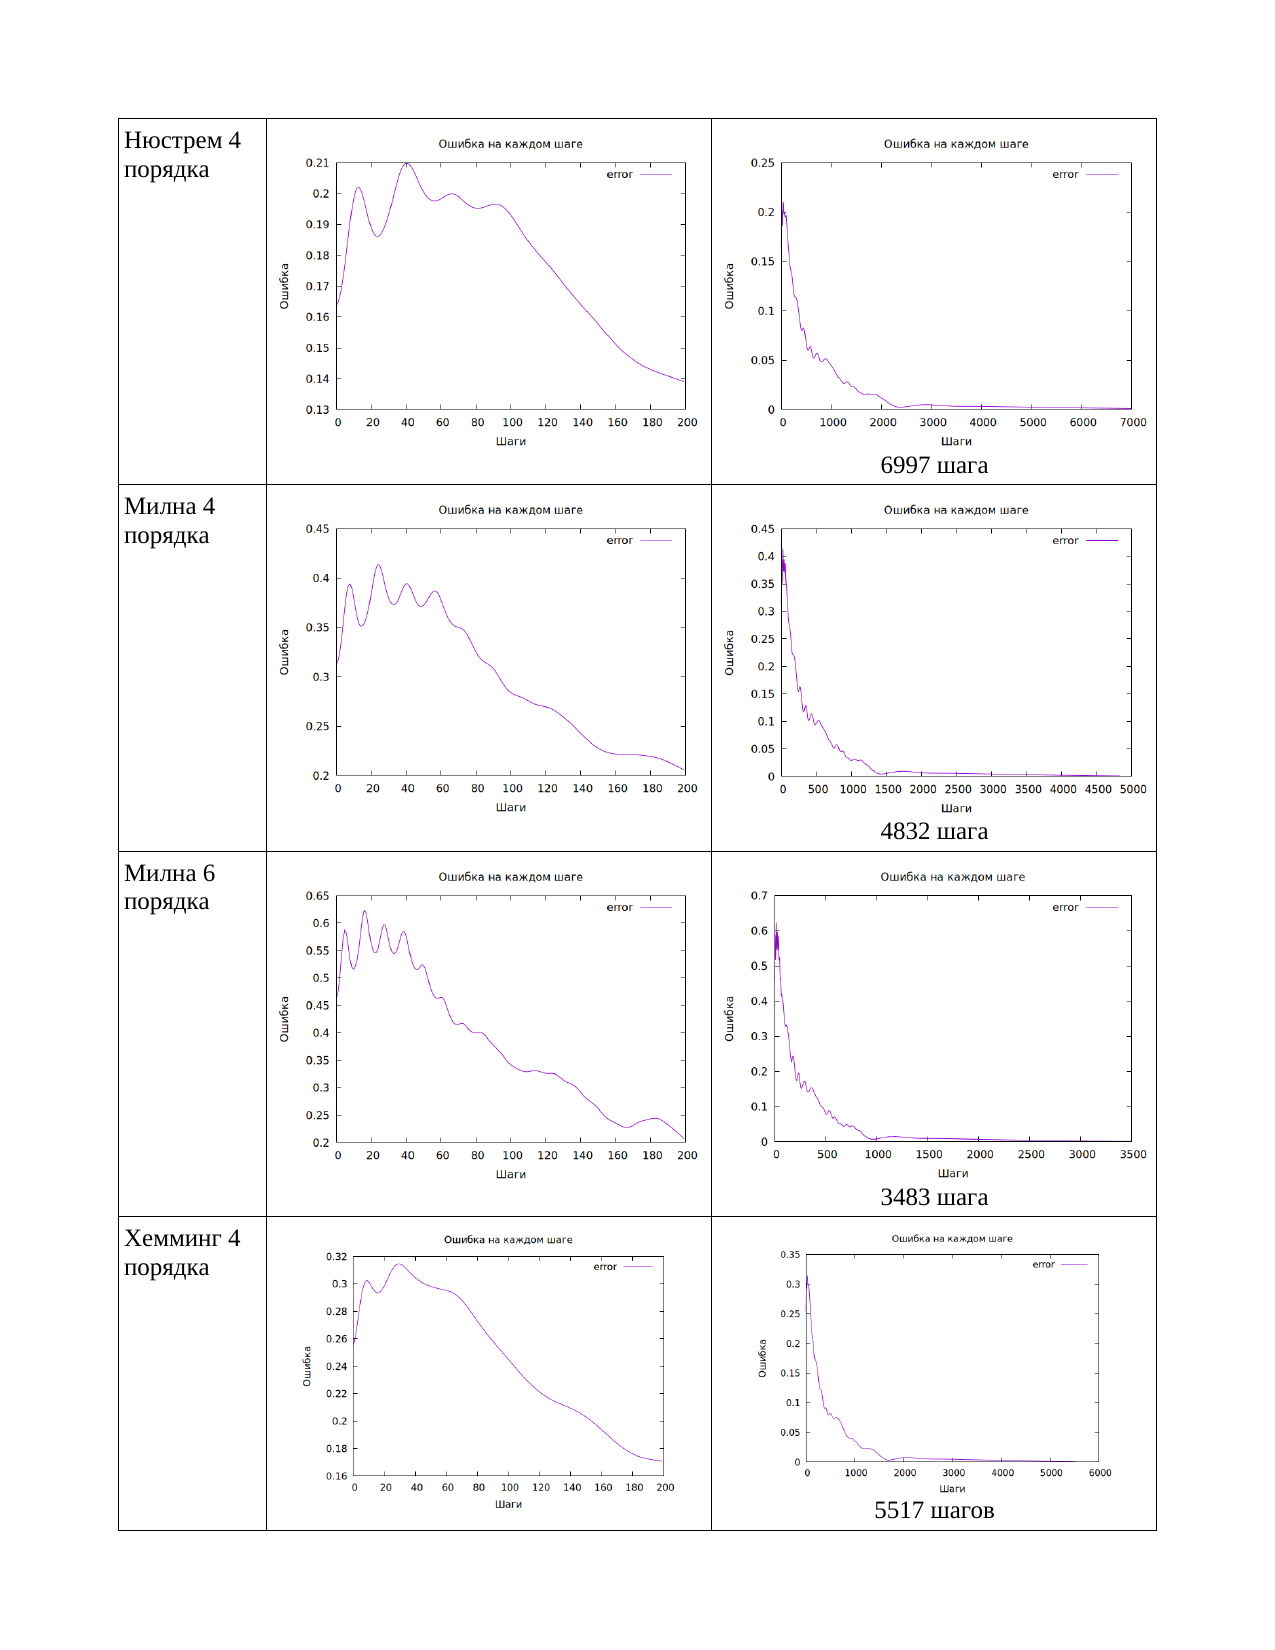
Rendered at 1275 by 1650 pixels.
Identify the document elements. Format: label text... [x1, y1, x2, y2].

table_cell Милна 6 порядка [119, 852, 266, 1216]
table_cell 6997 шага [712, 119, 1156, 484]
picture [717, 857, 1152, 1182]
picture [717, 125, 1152, 450]
picture [272, 125, 706, 450]
table_cell 4832 шага [712, 485, 1156, 851]
table_cell 5517 шагов [712, 1217, 1156, 1529]
table_cell 3483 шага [712, 852, 1156, 1216]
picture [296, 1223, 682, 1512]
table_cell Милна 4 порядка [119, 485, 266, 851]
table_cell [267, 852, 711, 1216]
table_cell [267, 485, 711, 851]
picture [272, 857, 706, 1183]
table_cell [267, 1217, 711, 1529]
table_cell Хемминг 4 порядка [119, 1217, 266, 1529]
picture [272, 491, 706, 816]
table_cell [267, 119, 711, 484]
picture [752, 1223, 1116, 1496]
table_cell Нюстрем 4 порядка [119, 119, 266, 484]
picture [717, 491, 1152, 817]
